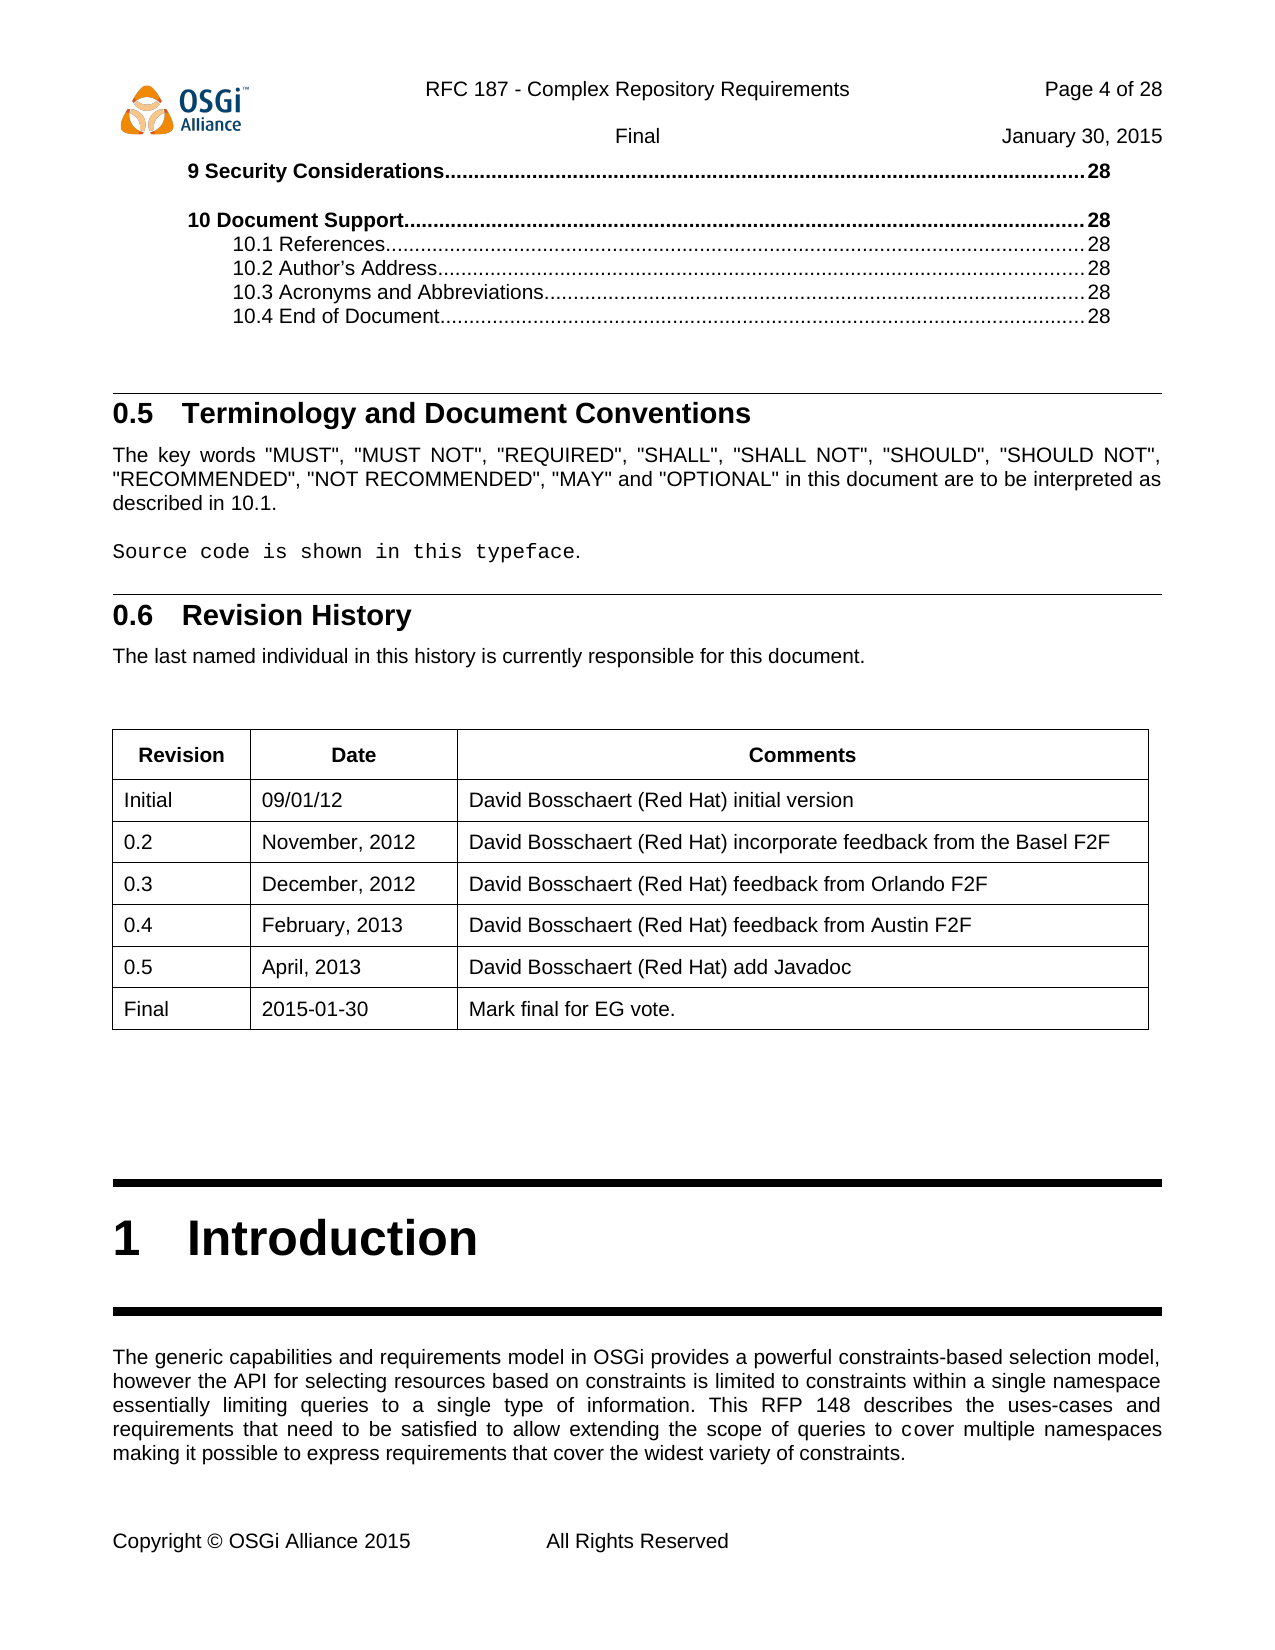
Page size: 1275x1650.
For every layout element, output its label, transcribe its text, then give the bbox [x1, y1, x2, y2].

table_header Revision [113, 730, 250, 779]
table_cell 0.4 [113, 905, 250, 946]
table_cell David Bosschaert (Red Hat) initial version [458, 780, 1148, 821]
text 10 Document Support 28 [187, 208, 1162, 232]
table_cell 2015-01-30 [251, 988, 457, 1029]
table_cell Initial [113, 780, 250, 821]
table_header Date [251, 730, 457, 779]
subtitle Terminology and Document Conventions [112, 394, 1162, 430]
text The generic capabilities and requirements model in OSGi provides a powerful constraints-based selection model, however the API for selecting resources based on constraints is limited to constraints within a single namespace essentially limiting queries to a single type of information. This RFP 148 describes the uses-cases and requirements that need to be satisfied to allow extending the scope of queries to cover multiple namespaces making it possible to express requirements that cover the widest variety of constraints. [112, 1345, 1162, 1464]
text The key words "MUST", "MUST NOT", "REQUIRED", "SHALL", "SHALL NOT", "SHOULD", "SHOULD NOT", "RECOMMENDED", "NOT RECOMMENDED", "MAY" and "OPTIONAL" in this document are to be interpreted as described in 1. [112, 442, 1162, 514]
table_cell 0.5 [113, 947, 250, 987]
table_cell Mark final for EG vote. [458, 988, 1148, 1029]
table_cell David Bosschaert (Red Hat) feedback from Orlando F2F [458, 863, 1148, 904]
table_cell April, 2013 [251, 947, 457, 987]
text 10.4 End of Document 28 [232, 304, 1162, 328]
table_cell November, 2012 [251, 822, 457, 862]
text 10.3 Acronyms and Abbreviations 28 [232, 280, 1162, 304]
table_cell December, 2012 [251, 863, 457, 904]
table_cell February, 2013 [251, 905, 457, 946]
picture [113, 78, 257, 142]
table_cell 09/01/12 [251, 780, 457, 821]
table_cell David Bosschaert (Red Hat) add Javadoc [458, 947, 1148, 987]
table_cell Final [113, 988, 250, 1029]
table_header Comments [458, 730, 1148, 779]
text 9 Security Considerations 28 [187, 159, 1162, 183]
table_cell 0.2 [113, 822, 250, 862]
table_cell 0.3 [113, 863, 250, 904]
text The last named individual in this history is currently responsible for this document. [112, 643, 1162, 667]
table_cell David Bosschaert (Red Hat) feedback from Austin F2F [458, 905, 1148, 946]
text 10.1 References 28 [232, 232, 1162, 256]
subtitle Introduction [112, 1180, 1162, 1316]
text Source code is shown in this typeface. [112, 539, 1162, 565]
subtitle Revision History [112, 595, 1162, 631]
text 10.2 Author’s Address 28 [232, 256, 1162, 280]
table_cell David Bosschaert (Red Hat) incorporate feedback from the Basel F2F [458, 822, 1148, 862]
